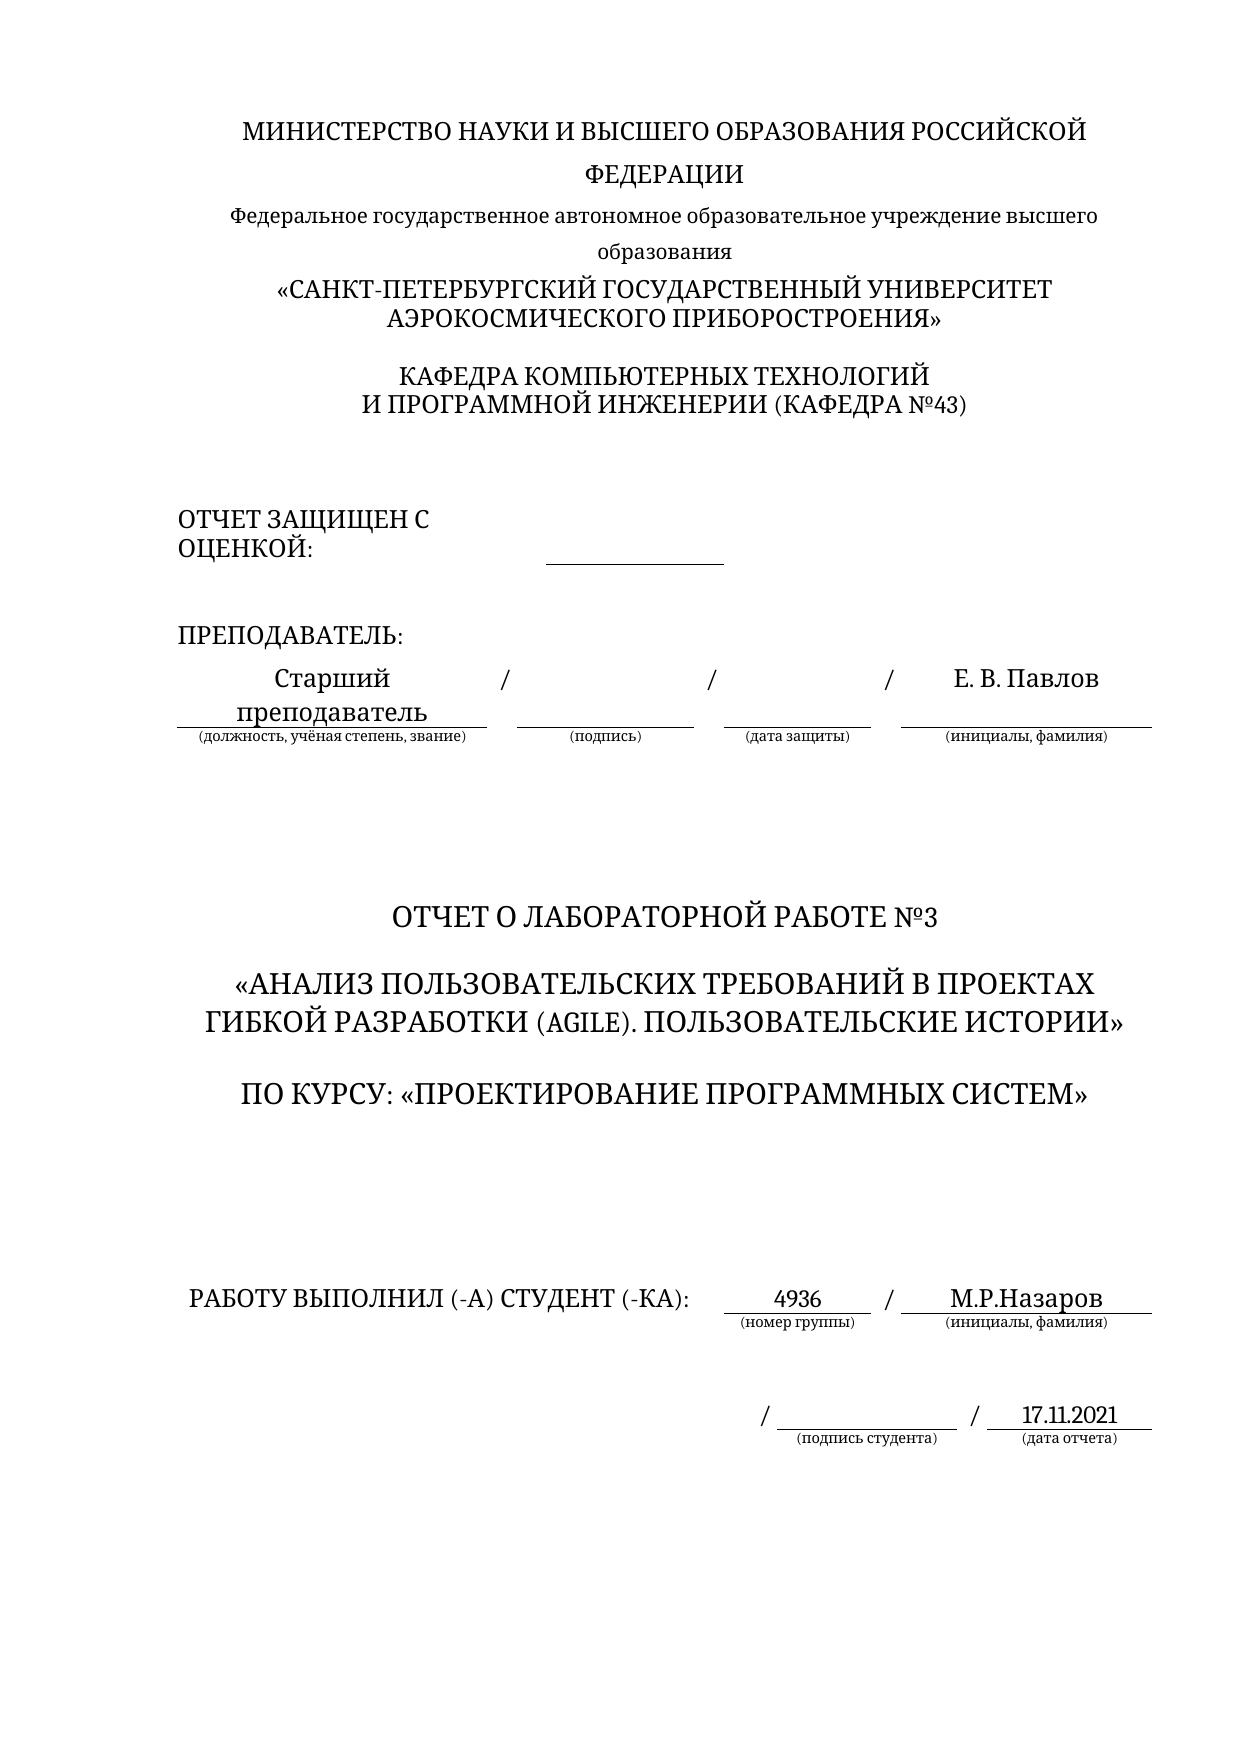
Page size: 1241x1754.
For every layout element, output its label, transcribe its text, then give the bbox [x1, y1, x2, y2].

table_cell (номер группы) [724, 1314, 871, 1343]
table_header [177, 1401, 747, 1429]
table_cell (инициалы, фамилия) [901, 1314, 1152, 1343]
table_cell (дата отчета) [987, 1430, 1152, 1459]
table_header [777, 1401, 957, 1429]
table_header / [871, 1285, 901, 1313]
table_header ОТЧЕТ ЗАЩИЩЕН С ОЦЕНКОЙ: [177, 506, 546, 564]
table_header / [957, 1401, 987, 1429]
table_header РАБОТУ ВЫПОЛНИЛ (-А) СТУДЕНТ (-КА): [177, 1285, 724, 1313]
table_cell (подпись студента) [777, 1430, 957, 1459]
text КАФЕДРА КОМПЬЮТЕРНЫХ ТЕХНОЛОГИЙ [177, 362, 1152, 391]
table_header [546, 506, 723, 564]
table_header М.Р.Назаров [901, 1285, 1152, 1313]
text «АНАЛИЗ ПОЛЬЗОВАТЕЛЬСКИХ ТРЕБОВАНИЙ В ПРОЕКТАХ ГИБКОЙ РАЗРАБОТКИ (AGILE). ПОЛЬЗОВАТЕЛЬСКИЕ ИСТОРИИ» [177, 968, 1152, 1040]
table_header / [871, 665, 901, 727]
table_header / [747, 1401, 777, 1429]
text И ПРОГРАММНОЙ ИНЖЕНЕРИИ (КАФЕДРА №43) [177, 391, 1152, 420]
table_cell (инициалы, фамилия) [901, 728, 1152, 757]
table_header Е. В. Павлов [901, 665, 1152, 727]
table_cell [177, 1429, 747, 1459]
text Федеральное государственное автономное образовательное учреждение высшего образования [177, 204, 1152, 264]
table_cell [871, 727, 901, 757]
table_cell [694, 727, 723, 757]
table_cell [487, 727, 517, 757]
table_header / [694, 665, 723, 727]
table_header [724, 506, 1151, 564]
table_header [517, 665, 694, 727]
text МИНИСТЕРСТВО НАУКИ И ВЫСШЕГО ОБРАЗОВАНИЯ РОССИЙСКОЙ ФЕДЕРАЦИИ [177, 118, 1152, 190]
table_cell [871, 1313, 901, 1343]
table_cell (должность, учёная степень, звание) [177, 728, 487, 757]
text АЭРОКОСМИЧЕСКОГО ПРИБОРОСТРОЕНИЯ» [177, 305, 1152, 334]
text ПО КУРСУ: «ПРОЕКТИРОВАНИЕ ПРОГРАММНЫХ СИСТЕМ» [177, 1078, 1152, 1112]
table_cell (подпись) [517, 728, 694, 757]
table_cell [177, 1313, 724, 1343]
table_header 17.11.2021 [987, 1401, 1152, 1429]
text ПРЕПОДАВАТЕЛЬ: [177, 622, 1152, 651]
table_cell (дата защиты) [724, 728, 871, 757]
table_header [724, 665, 871, 727]
table_cell [747, 1429, 777, 1459]
text ОТЧЕТ О ЛАБОРАТОРНОЙ РАБОТЕ №3 [177, 901, 1152, 934]
table_header Старший преподаватель [177, 665, 487, 727]
table_header / [487, 665, 517, 727]
table_cell [957, 1429, 987, 1459]
text «САНКТ-ПЕТЕРБУРГСКИЙ ГОСУДАРСТВЕННЫЙ УНИВЕРСИТЕТ [177, 276, 1152, 305]
table_header 4936 [724, 1285, 871, 1313]
